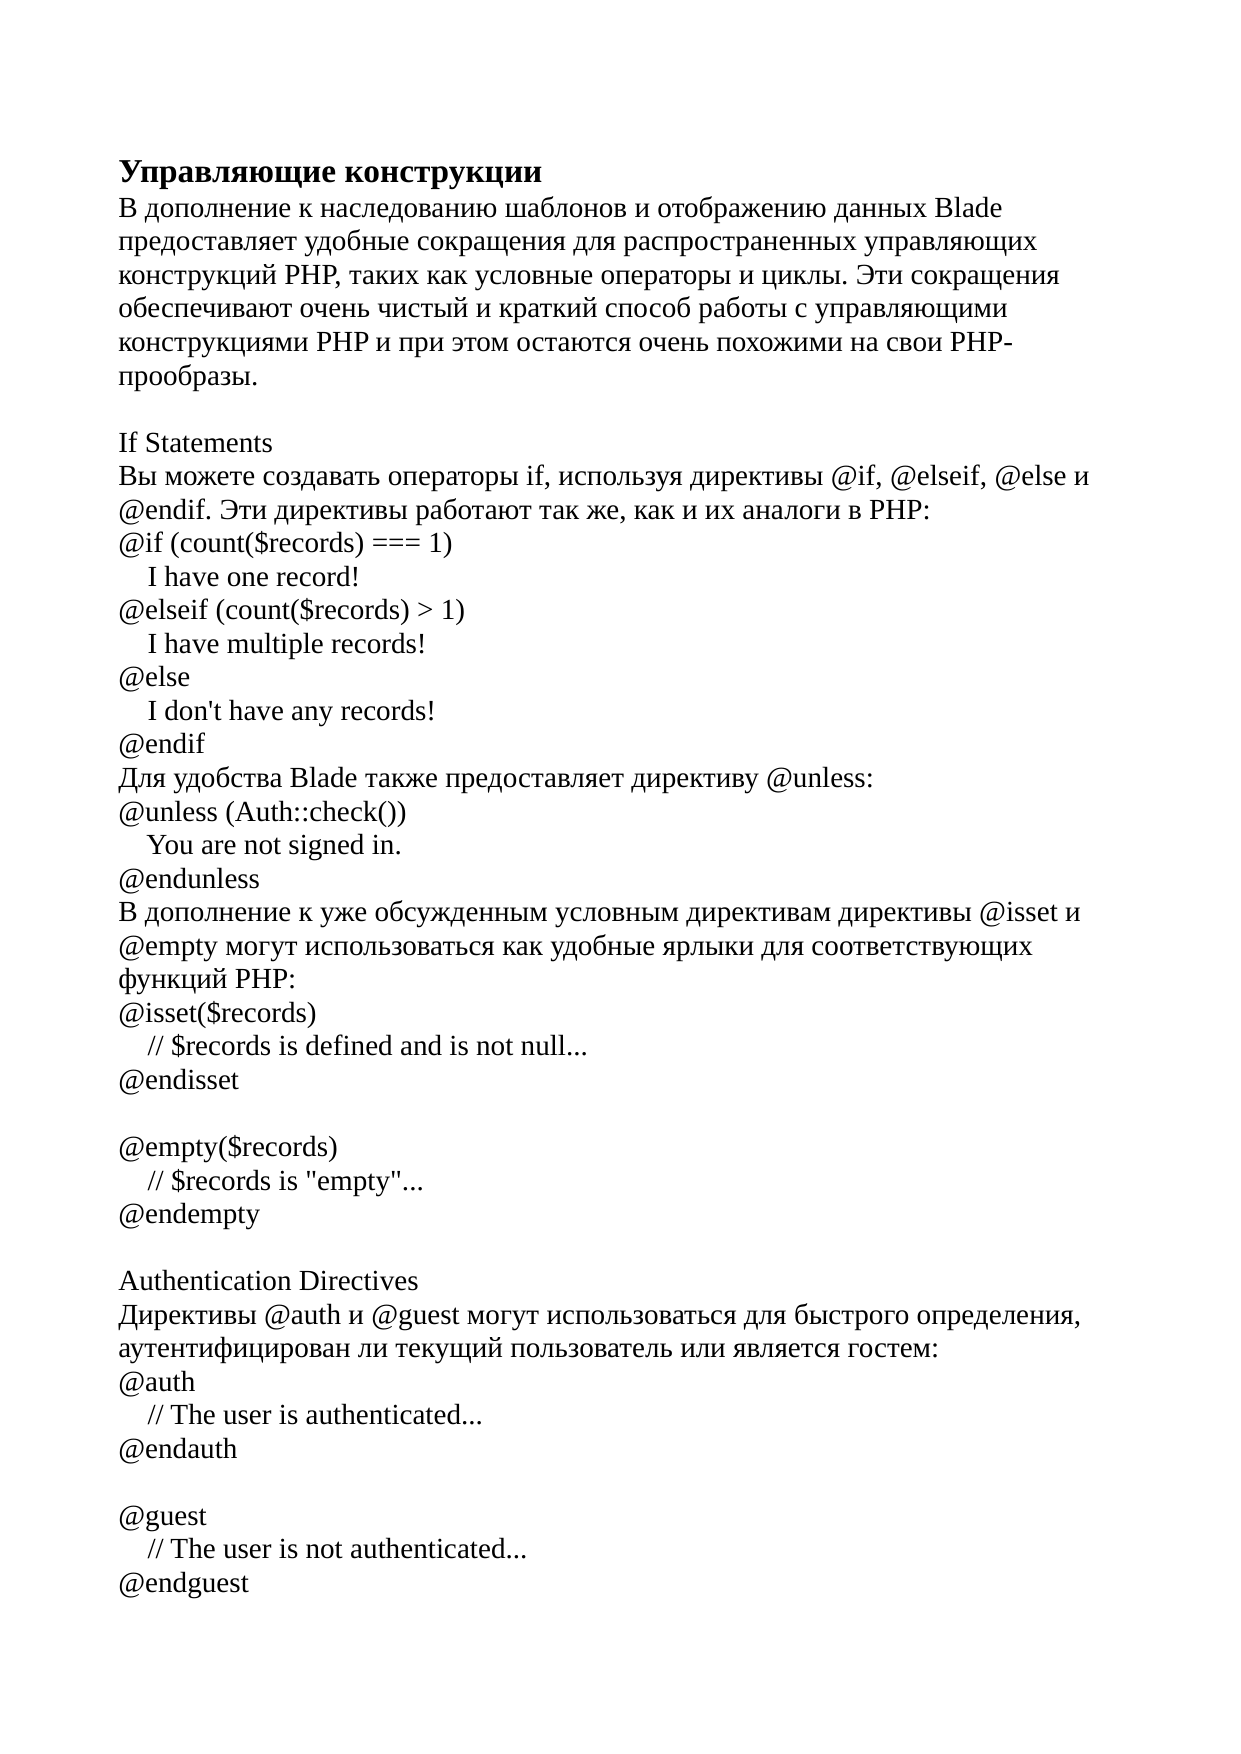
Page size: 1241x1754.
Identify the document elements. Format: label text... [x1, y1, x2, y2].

text @else [118, 659, 1122, 693]
text I don't have any records! [118, 693, 1122, 727]
text @endauth [118, 1431, 1122, 1464]
text // $records is defined and is not null... [118, 1028, 1122, 1062]
text @guest [118, 1498, 1122, 1532]
text I have multiple records! [118, 626, 1122, 659]
text @endif [118, 727, 1122, 760]
text Authentication Directives [118, 1263, 1122, 1297]
text // The user is authenticated... [118, 1397, 1122, 1431]
text If Statements [118, 425, 1122, 458]
text @if (count($records) === 1) [118, 525, 1122, 559]
text You are not signed in. [118, 827, 1122, 861]
text I have one record! [118, 559, 1122, 592]
subtitle Управляющие конструкции [118, 152, 1122, 190]
text @unless (Auth::check()) [118, 794, 1122, 827]
text @auth [118, 1364, 1122, 1397]
text @endempty [118, 1196, 1122, 1230]
text // $records is "empty"... [118, 1163, 1122, 1196]
text // The user is not authenticated... [118, 1532, 1122, 1565]
text В дополнение к наследованию шаблонов и отображению данных Blade предоставляет удобные сокращения для распространенных управляющих конструкций PHP, таких как условные операторы и циклы. Эти сокращения обеспечивают очень чистый и краткий способ работы с управляющими конструкциями PHP и при этом остаются очень похожими на свои PHP-прообразы. [118, 190, 1122, 391]
text @endguest [118, 1565, 1122, 1599]
text В дополнение к уже обсужденным условным директивам директивы @isset и @empty могут использоваться как удобные ярлыки для соответствующих функций PHP: [118, 894, 1122, 995]
text Директивы @auth и @guest могут использоваться для быстрого определения, аутентифицирован ли текущий пользователь или является гостем: [118, 1297, 1122, 1364]
text @endisset [118, 1062, 1122, 1096]
text @empty($records) [118, 1129, 1122, 1163]
text Для удобства Blade также предоставляет директиву @unless: [118, 760, 1122, 794]
text @endunless [118, 861, 1122, 894]
text @isset($records) [118, 995, 1122, 1028]
text Вы можете создавать операторы if, используя директивы @if, @elseif, @else и @endif. Эти директивы работают так же, как и их аналоги в PHP: [118, 458, 1122, 525]
text @elseif (count($records) > 1) [118, 592, 1122, 626]
